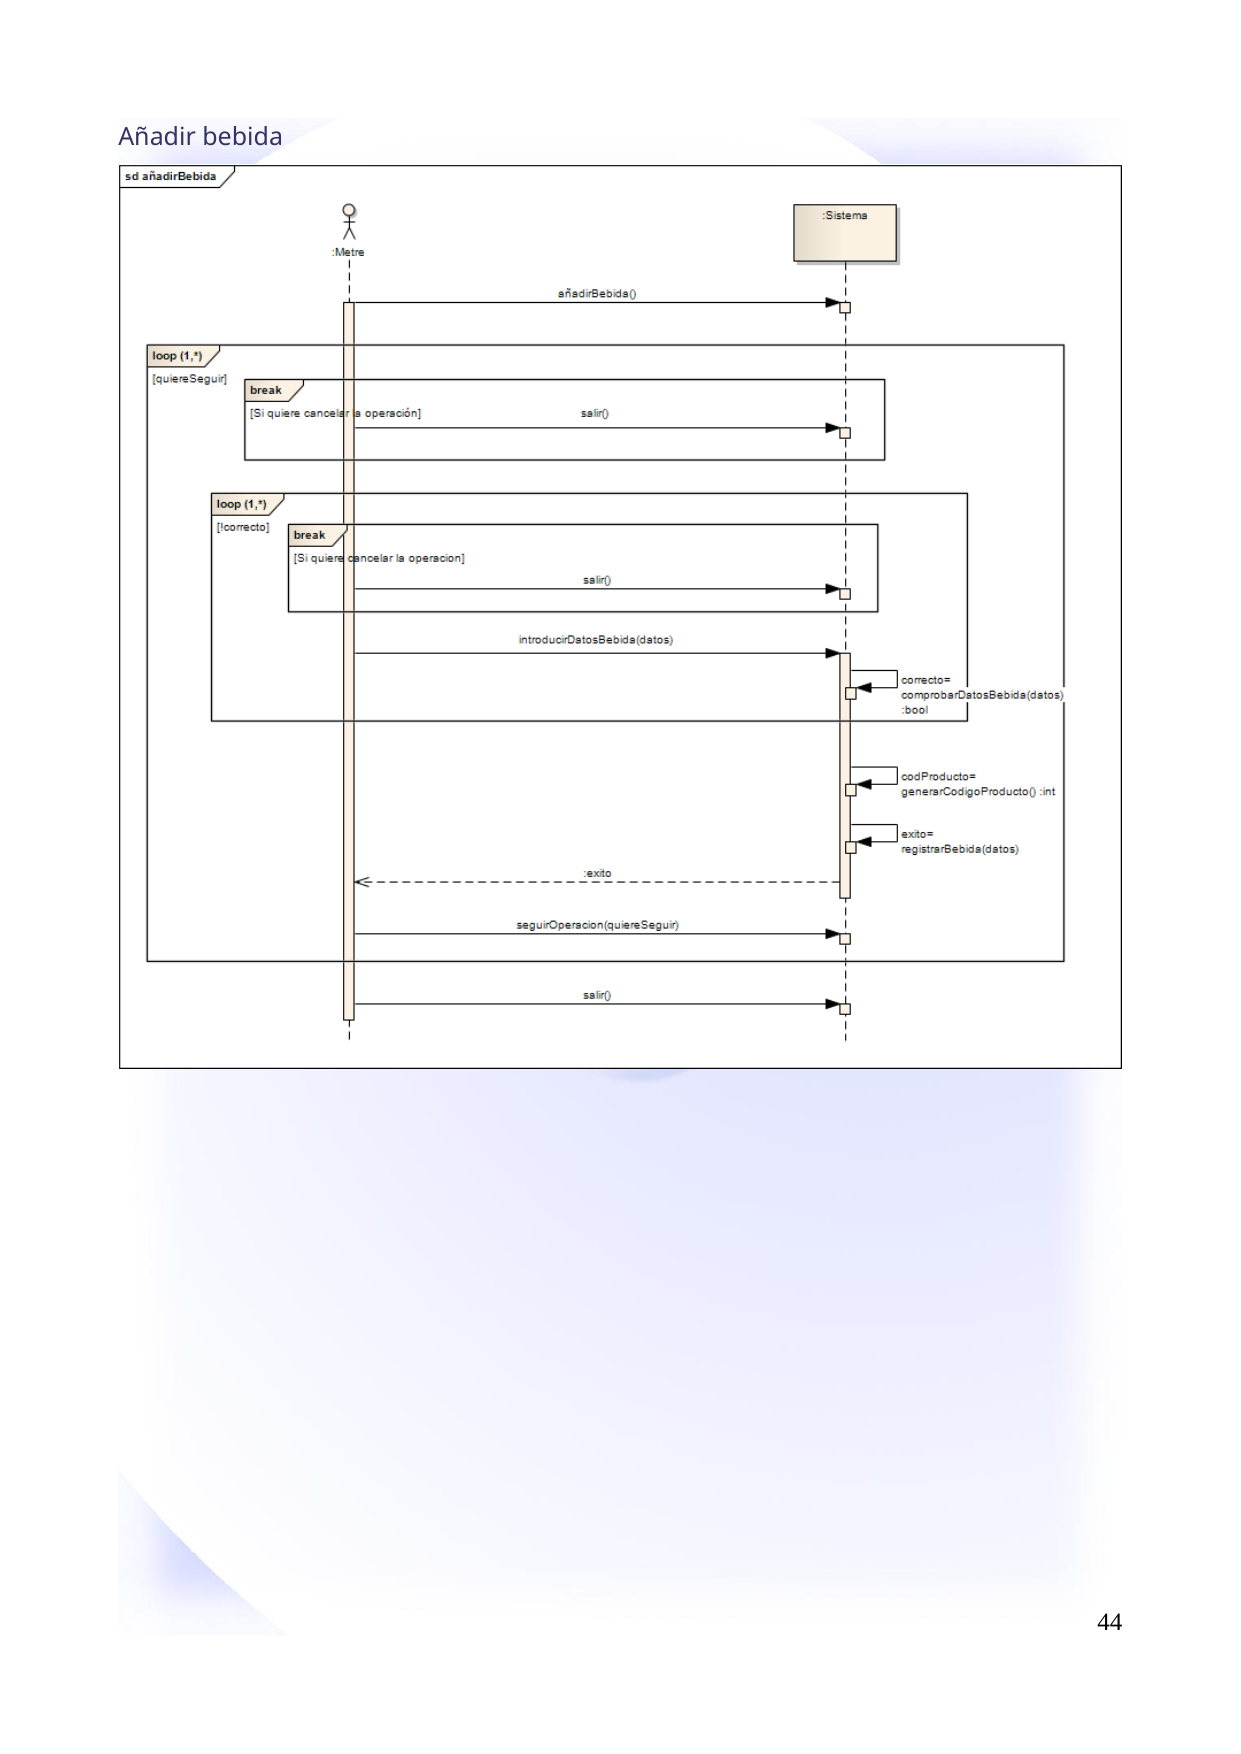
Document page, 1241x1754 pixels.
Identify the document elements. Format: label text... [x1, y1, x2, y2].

subtitle Añadir bebida [118, 118, 1122, 152]
picture [118, 152, 1122, 1636]
